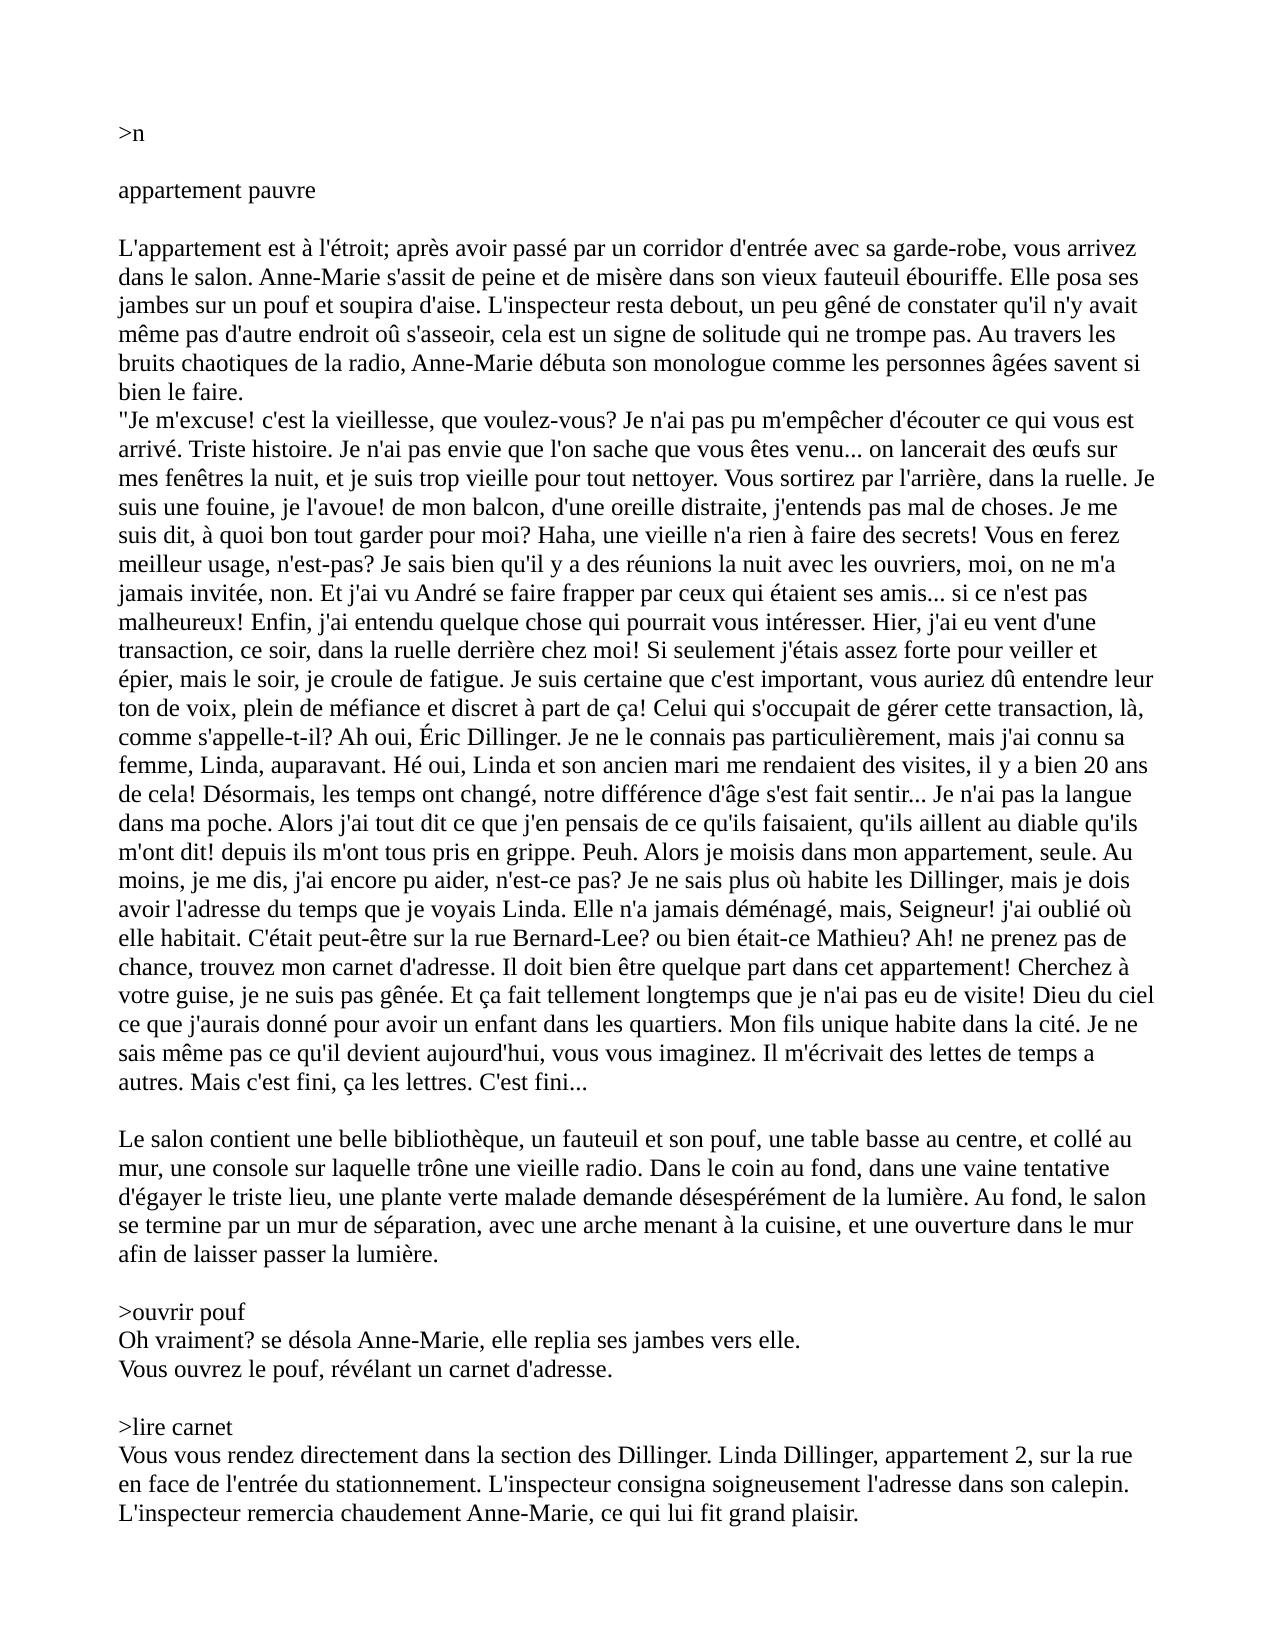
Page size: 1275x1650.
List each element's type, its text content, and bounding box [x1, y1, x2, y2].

text L'inspecteur remercia chaudement Anne-Marie, ce qui lui fit grand plaisir. [118, 1498, 1157, 1527]
text Le salon contient une belle bibliothèque, un fauteuil et son pouf, une table basse au centre, et collé au mur, une console sur laquelle trône une vieille radio. Dans le coin au fond, dans une vaine tentative d'égayer le triste lieu, une plante verte malade demande désespérément de la lumière. Au fond, le salon se termine par un mur de séparation, avec une arche menant à la cuisine, et une ouverture dans le mur afin de laisser passer la lumière. [118, 1124, 1157, 1268]
text >lire carnet [118, 1412, 1157, 1441]
text >ouvrir pouf [118, 1297, 1157, 1326]
text Oh vraiment? se désola Anne-Marie, elle replia ses jambes vers elle. [118, 1326, 1157, 1354]
text appartement pauvre [118, 176, 1157, 204]
text "Je m'excuse! c'est la vieillesse, que voulez-vous? Je n'ai pas pu m'empêcher d'écouter ce qui vous est arrivé. Triste histoire. Je n'ai pas envie que l'on sache que vous êtes venu... on lancerait des œufs sur mes fenêtres la nuit, et je suis trop vieille pour tout nettoyer. Vous sortirez par l'arrière, dans la ruelle. Je suis une fouine, je l'avoue! de mon balcon, d'une oreille distraite, j'entends pas mal de choses. Je me suis dit, à quoi bon tout garder pour moi? Haha, une vieille n'a rien à faire des secrets! Vous en ferez meilleur usage, n'est-pas? Je sais bien qu'il y a des réunions la nuit avec les ouvriers, moi, on ne m'a jamais invitée, non. Et j'ai vu André se faire frapper par ceux qui étaient ses amis... si ce n'est pas malheureux! Enfin, j'ai entendu quelque chose qui pourrait vous intéresser. Hier, j'ai eu vent d'une transaction, ce soir, dans la ruelle derrière chez moi! Si seulement j'étais assez forte pour veiller et épier, mais le soir, je croule de fatigue. Je suis certaine que c'est important, vous auriez dû entendre leur ton de voix, plein de méfiance et discret à part de ça! Celui qui s'occupait de gérer cette transaction, là, comme s'appelle-t-il? Ah oui, Éric Dillinger. Je ne le connais pas particulièrement, mais j'ai connu sa femme, Linda, auparavant. Hé oui, Linda et son ancien mari me rendaient des visites, il y a bien 20 ans de cela! Désormais, les temps ont changé, notre différence d'âge s'est fait sentir... Je n'ai pas la langue dans ma poche. Alors j'ai tout dit ce que j'en pensais de ce qu'ils faisaient, qu'ils aillent au diable qu'ils m'ont dit! depuis ils m'ont tous pris en grippe. Peuh. Alors je moisis dans mon appartement, seule. Au moins, je me dis, j'ai encore pu aider, n'est-ce pas? Je ne sais plus où habite les Dillinger, mais je dois avoir l'adresse du temps que je voyais Linda. Elle n'a jamais déménagé, mais, Seigneur! j'ai oublié où elle habitait. C'était peut-être sur la rue Bernard-Lee? ou bien était-ce Mathieu? Ah! ne prenez pas de chance, trouvez mon carnet d'adresse. Il doit bien être quelque part dans cet appartement! Cherchez à votre guise, je ne suis pas gênée. Et ça fait tellement longtemps que je n'ai pas eu de visite! Dieu du ciel ce que j'aurais donné pour avoir un enfant dans les quartiers. Mon fils unique habite dans la cité. Je ne sais même pas ce qu'il devient aujourd'hui, vous vous imaginez. Il m'écrivait des lettes de temps a autres. Mais c'est fini, ça les lettres. C'est fini... [118, 406, 1157, 1096]
text L'appartement est à l'étroit; après avoir passé par un corridor d'entrée avec sa garde-robe, vous arrivez dans le salon. Anne-Marie s'assit de peine et de misère dans son vieux fauteuil ébouriffe. Elle posa ses jambes sur un pouf et soupira d'aise. L'inspecteur resta debout, un peu gêné de constater qu'il n'y avait même pas d'autre endroit oû s'asseoir, cela est un signe de solitude qui ne trompe pas. Au travers les bruits chaotiques de la radio, Anne-Marie débuta son monologue comme les personnes âgées savent si bien le faire. [118, 233, 1157, 406]
text Vous ouvrez le pouf, révélant un carnet d'adresse. [118, 1354, 1157, 1383]
text Vous vous rendez directement dans la section des Dillinger. Linda Dillinger, appartement 2, sur la rue en face de l'entrée du stationnement. L'inspecteur consigna soigneusement l'adresse dans son calepin. [118, 1441, 1157, 1498]
text >n [118, 118, 1157, 147]
